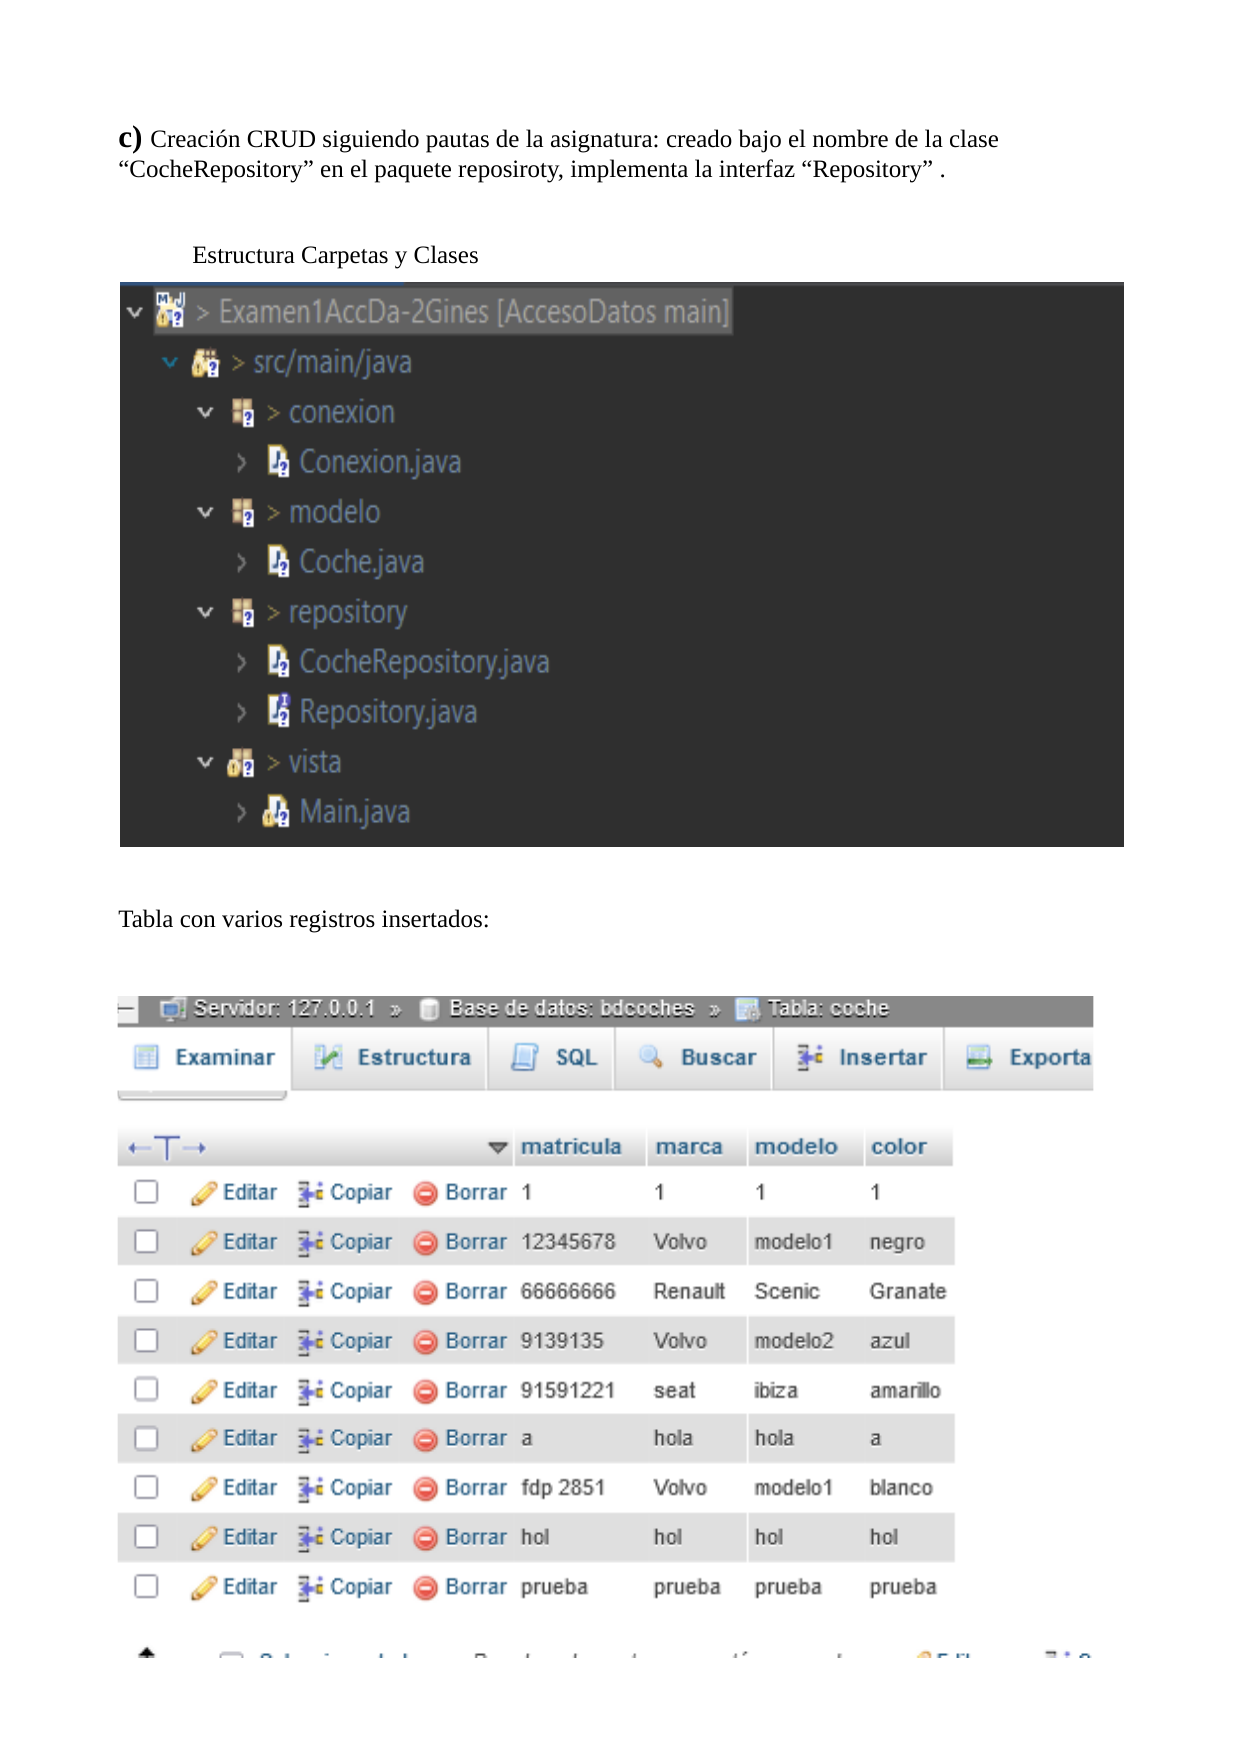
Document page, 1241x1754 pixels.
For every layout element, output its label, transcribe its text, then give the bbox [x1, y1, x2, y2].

picture [117, 996, 1094, 1658]
text Tabla con varios registros insertados: [118, 904, 1122, 933]
text Estructura Carpetas y Clases [118, 240, 1122, 269]
picture [120, 282, 1124, 847]
text c) Creación CRUD siguiendo pautas de la asignatura: creado bajo el nombre de la clase “CocheRepository” en el paquete reposiroty, implementa la interfaz “Repository” . [118, 118, 1122, 183]
